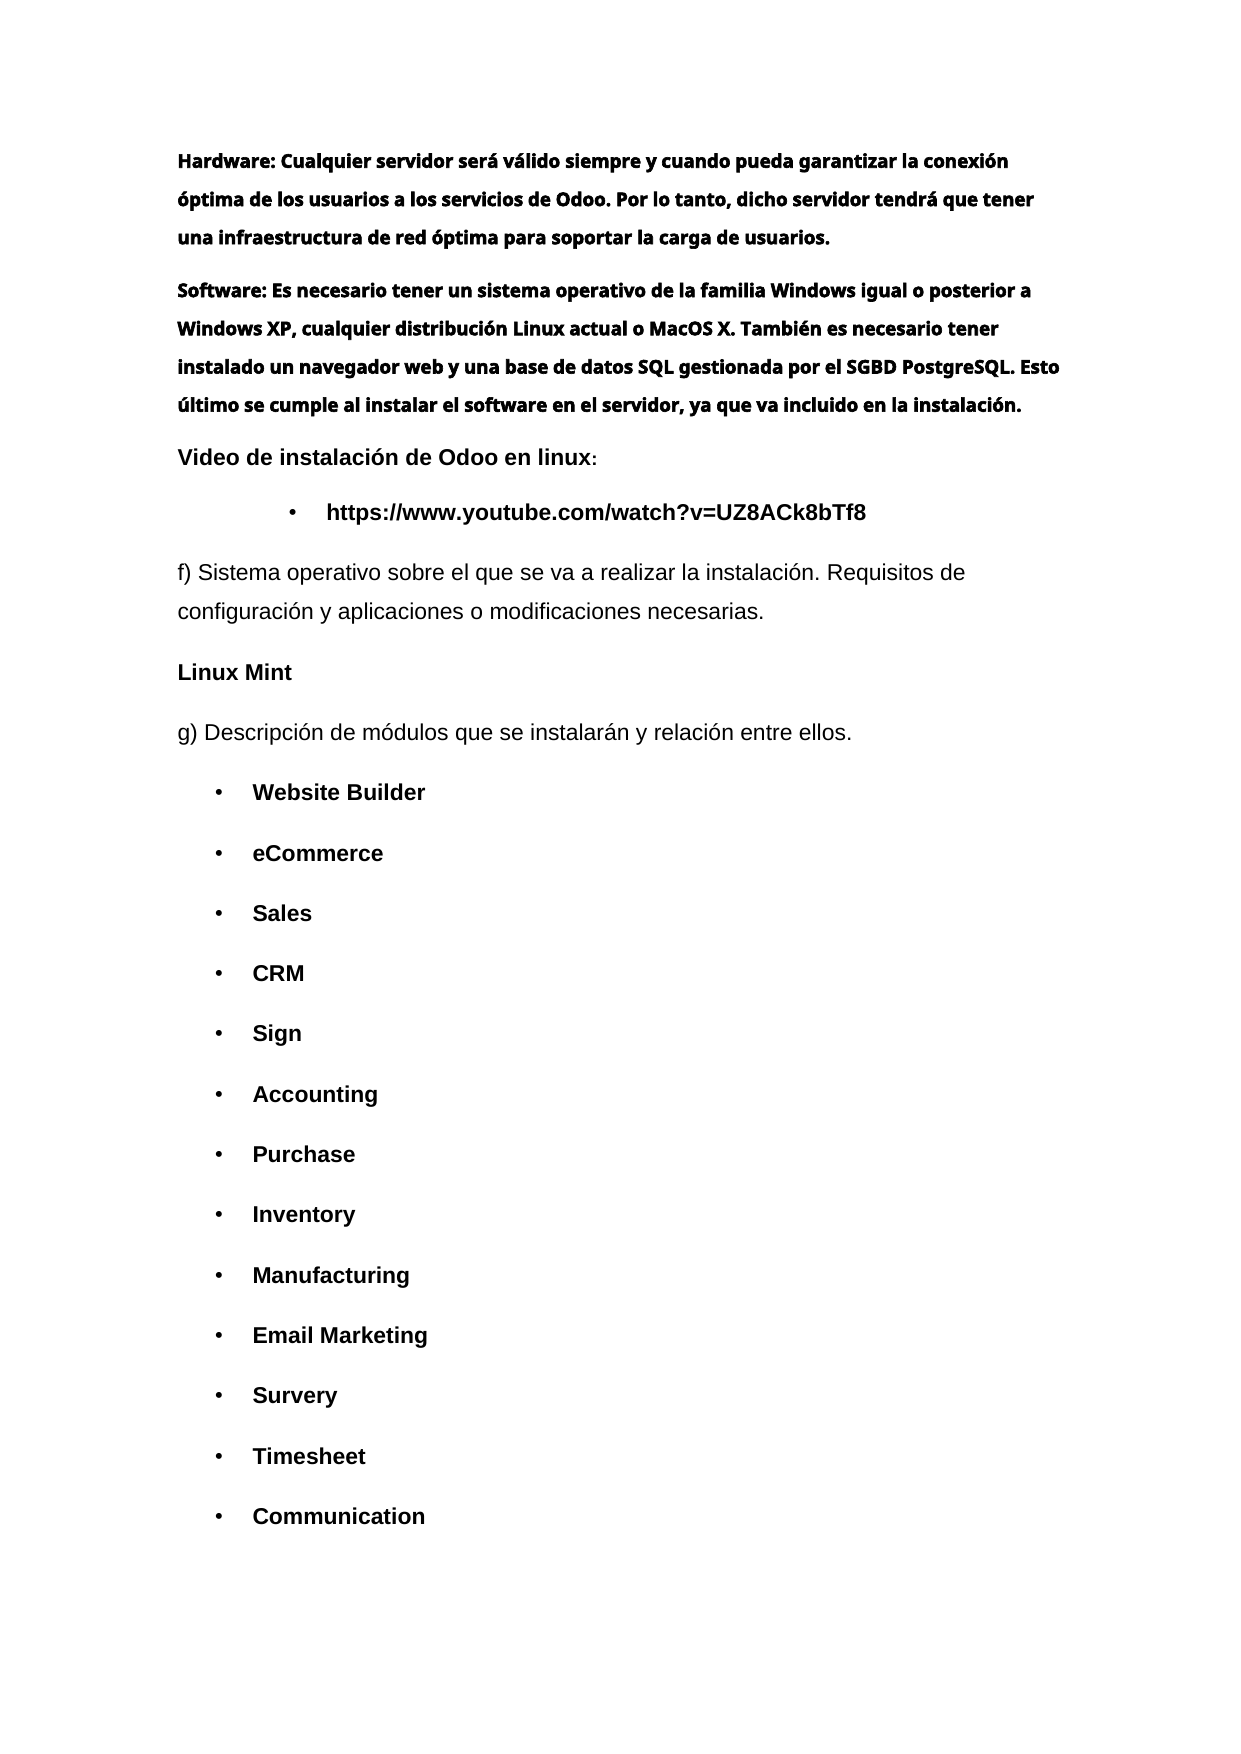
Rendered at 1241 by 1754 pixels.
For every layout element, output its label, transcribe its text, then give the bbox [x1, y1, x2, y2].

text g) Descripción de módulos que se instalarán y relación entre ellos. [177, 719, 1063, 745]
list Sign [215, 1020, 1063, 1047]
list Inventory [215, 1201, 1063, 1228]
list Survery [215, 1382, 1063, 1409]
list Purchase [215, 1141, 1063, 1167]
list Email Marketing [215, 1322, 1063, 1348]
list Manufacturing [215, 1262, 1063, 1288]
list Accounting [215, 1081, 1063, 1107]
list Timesheet [215, 1443, 1063, 1469]
text Hardware: Cualquier servidor será válido siempre y cuando pueda garantizar la conexión óptima de los usuarios a los servicios de Odoo. Por lo tanto, dicho servidor tendrá que tener una infraestructura de red óptima para soportar la carga de usuarios. [177, 148, 1063, 249]
text Software: Es necesario tener un sistema operativo de la familia Windows igual o posterior a Windows XP, cualquier distribución Linux actual o MacOS X. También es necesario tener instalado un navegador web y una base de datos SQL gestionada por el SGBD PostgreSQL. Esto último se cumple al instalar el software en el servidor, ya que va incluido en la instalación. [177, 277, 1063, 417]
text Video de instalación de Odoo en linux: [177, 444, 1063, 471]
list https://www.youtube.com/watch?v=UZ8ACk8bTf8 [288, 498, 1063, 525]
list eCommerce [215, 839, 1063, 866]
list Website Builder [215, 779, 1063, 806]
text f) Sistema operativo sobre el que se va a realizar la instalación. Requisitos de configuración y aplicaciones o modificaciones necesarias. [177, 559, 1063, 624]
list Sales [215, 900, 1063, 926]
list Communication [215, 1503, 1063, 1529]
list CRM [215, 960, 1063, 986]
text Linux Mint [177, 658, 1063, 685]
